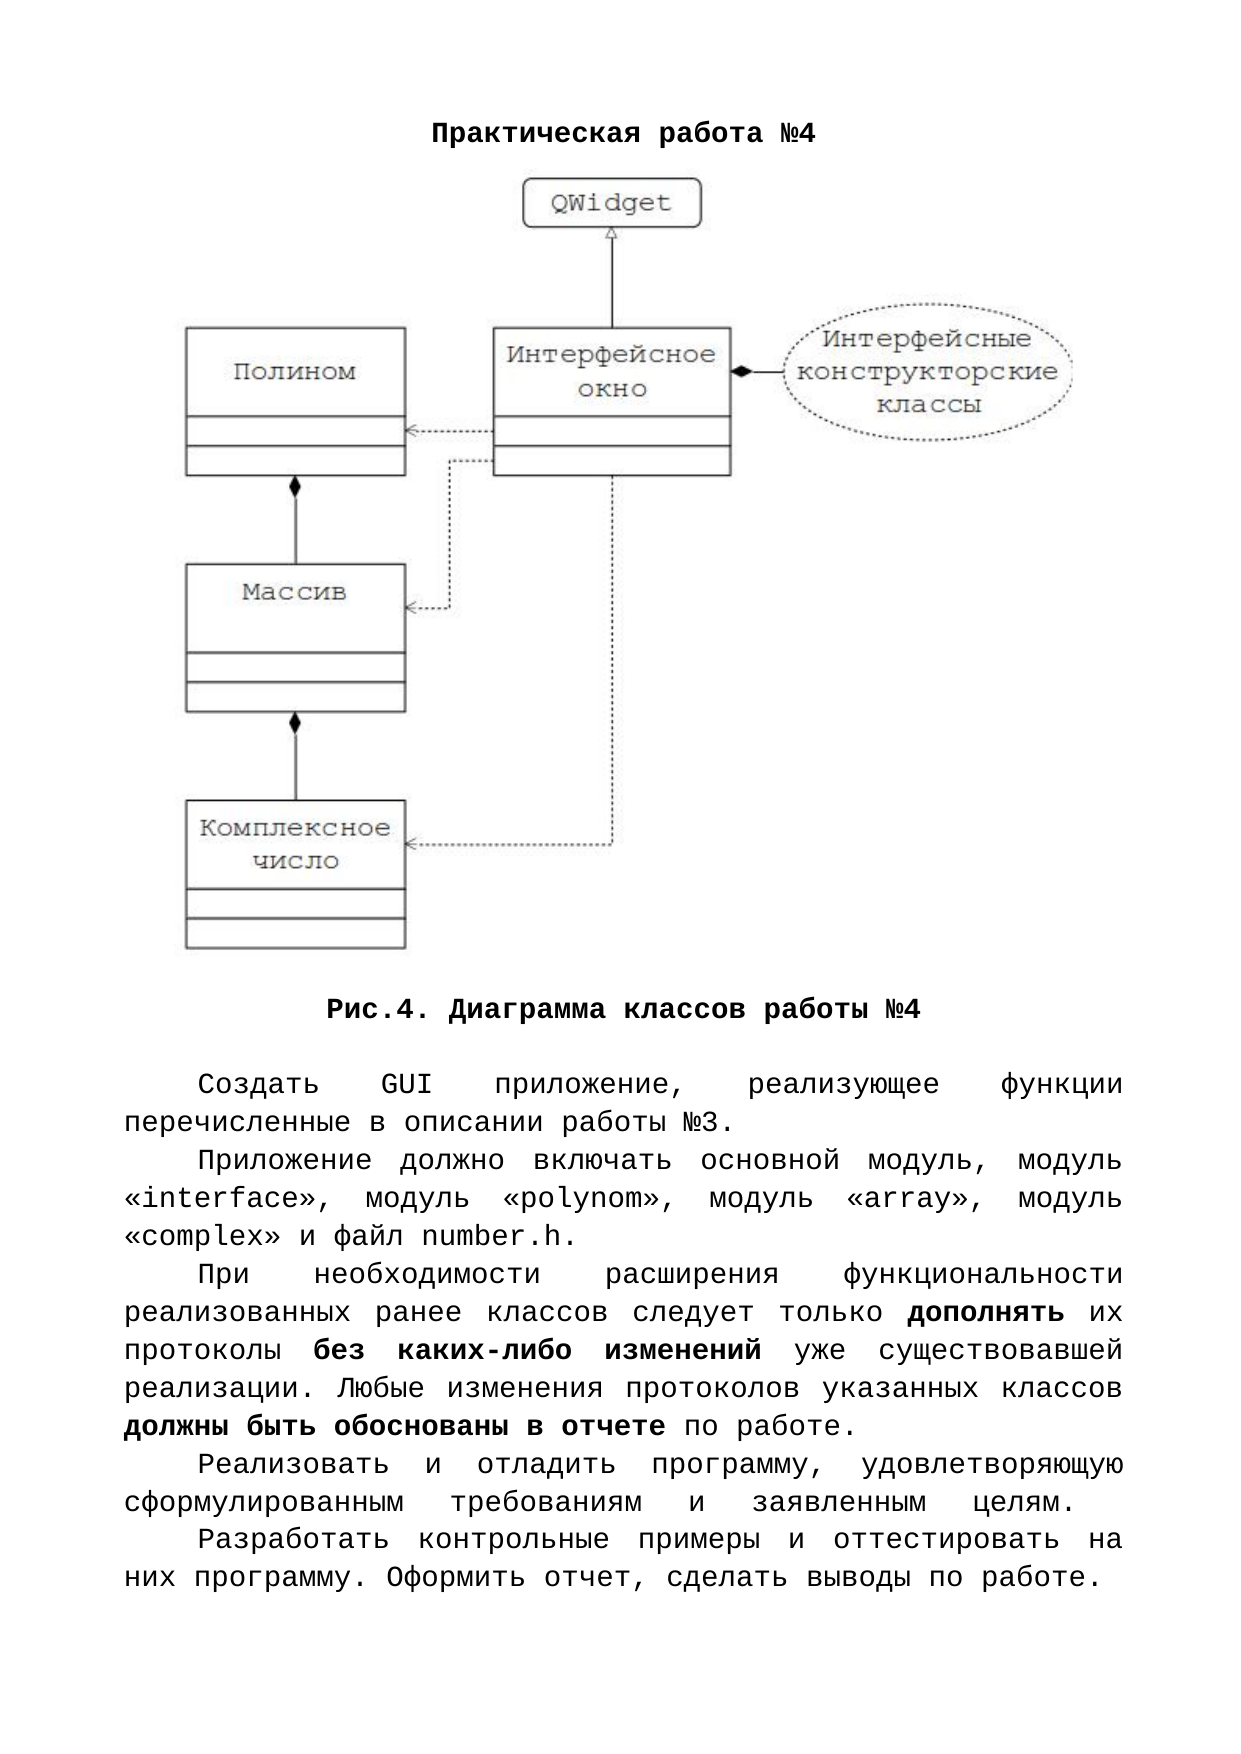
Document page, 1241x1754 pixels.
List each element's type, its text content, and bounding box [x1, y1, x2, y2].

text При необходимости расширения функциональности реализованных ранее классов следует только дополнять их протоколы без каких-либо изменений уже существовавшей реализации. Любые изменения протоколов указанных классов должны быть обоснованы в отчете по работе. [123, 1259, 1123, 1444]
text Создать GUI приложение, реализующее функции перечисленные в описании работы №3. [123, 1070, 1123, 1141]
text Реализовать и отладить программу, удовлетворяющую сформулированным требованиям и заявленным целям. Разработать контрольные примеры и оттестировать на них программу. Оформить отчет, сделать выводы по работе. [123, 1449, 1123, 1596]
picture [174, 156, 1073, 989]
text Практическая работа №4 [123, 118, 1123, 151]
text Приложение должно включать основной модуль, модуль «interface», модуль «polynom», модуль «array», модуль «complex» и файл number.h. [123, 1146, 1123, 1254]
text Рис.4. Диаграмма классов работы №4 [123, 156, 1123, 1027]
